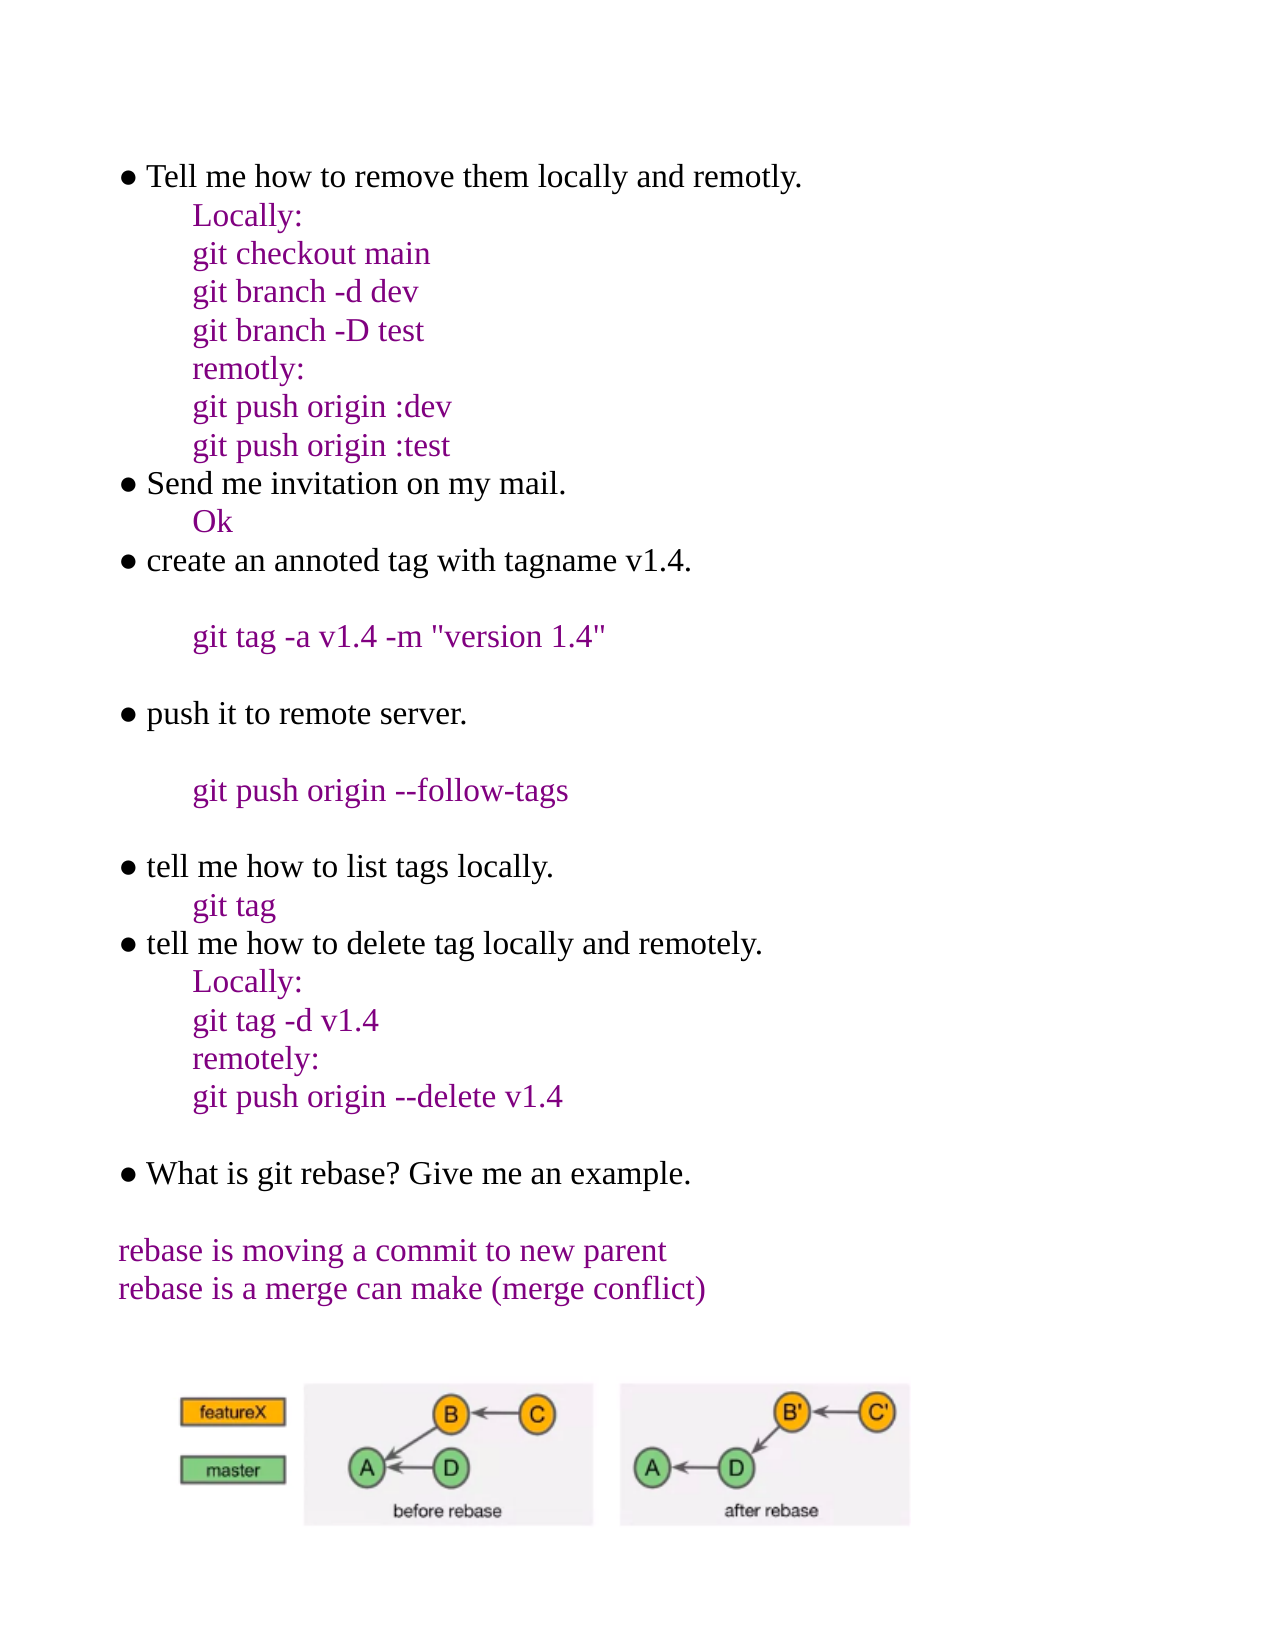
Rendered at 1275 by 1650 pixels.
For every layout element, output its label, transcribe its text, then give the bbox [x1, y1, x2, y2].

text git push origin --delete v1.4 [118, 1076, 1157, 1115]
text git branch -d dev [118, 271, 1157, 310]
text git tag -a v1.4 -m "version 1.4" [118, 616, 1157, 655]
text ● push it to remote server. [118, 693, 1157, 731]
text ● Tell me how to remove them locally and remotly. [118, 156, 1157, 195]
text Locally: [118, 961, 1157, 1000]
text git push origin :test [118, 425, 1157, 463]
text git tag -d v1.4 [118, 1000, 1157, 1038]
text ● tell me how to list tags locally. [118, 846, 1157, 885]
text Locally: [118, 195, 1157, 233]
text git branch -D test [118, 310, 1157, 348]
text ● Send me invitation on my mail. [118, 463, 1157, 501]
text git push origin :dev [118, 386, 1157, 425]
text ● What is git rebase? Give me an example. [118, 1153, 1157, 1191]
text remotly: [118, 348, 1157, 386]
text Ok [118, 501, 1157, 540]
text rebase is moving a commit to new parent [118, 1230, 1157, 1268]
text rebase is a merge can make (merge conflict) [118, 1268, 1157, 1306]
text remotely: [118, 1038, 1157, 1076]
text ● tell me how to delete tag locally and remotely. [118, 923, 1157, 961]
text ● create an annoted tag with tagname v1.4. [118, 540, 1157, 578]
text git checkout main [118, 233, 1157, 271]
text git tag [118, 885, 1157, 923]
text git push origin --follow-tags [118, 770, 1157, 808]
picture [170, 1353, 911, 1543]
